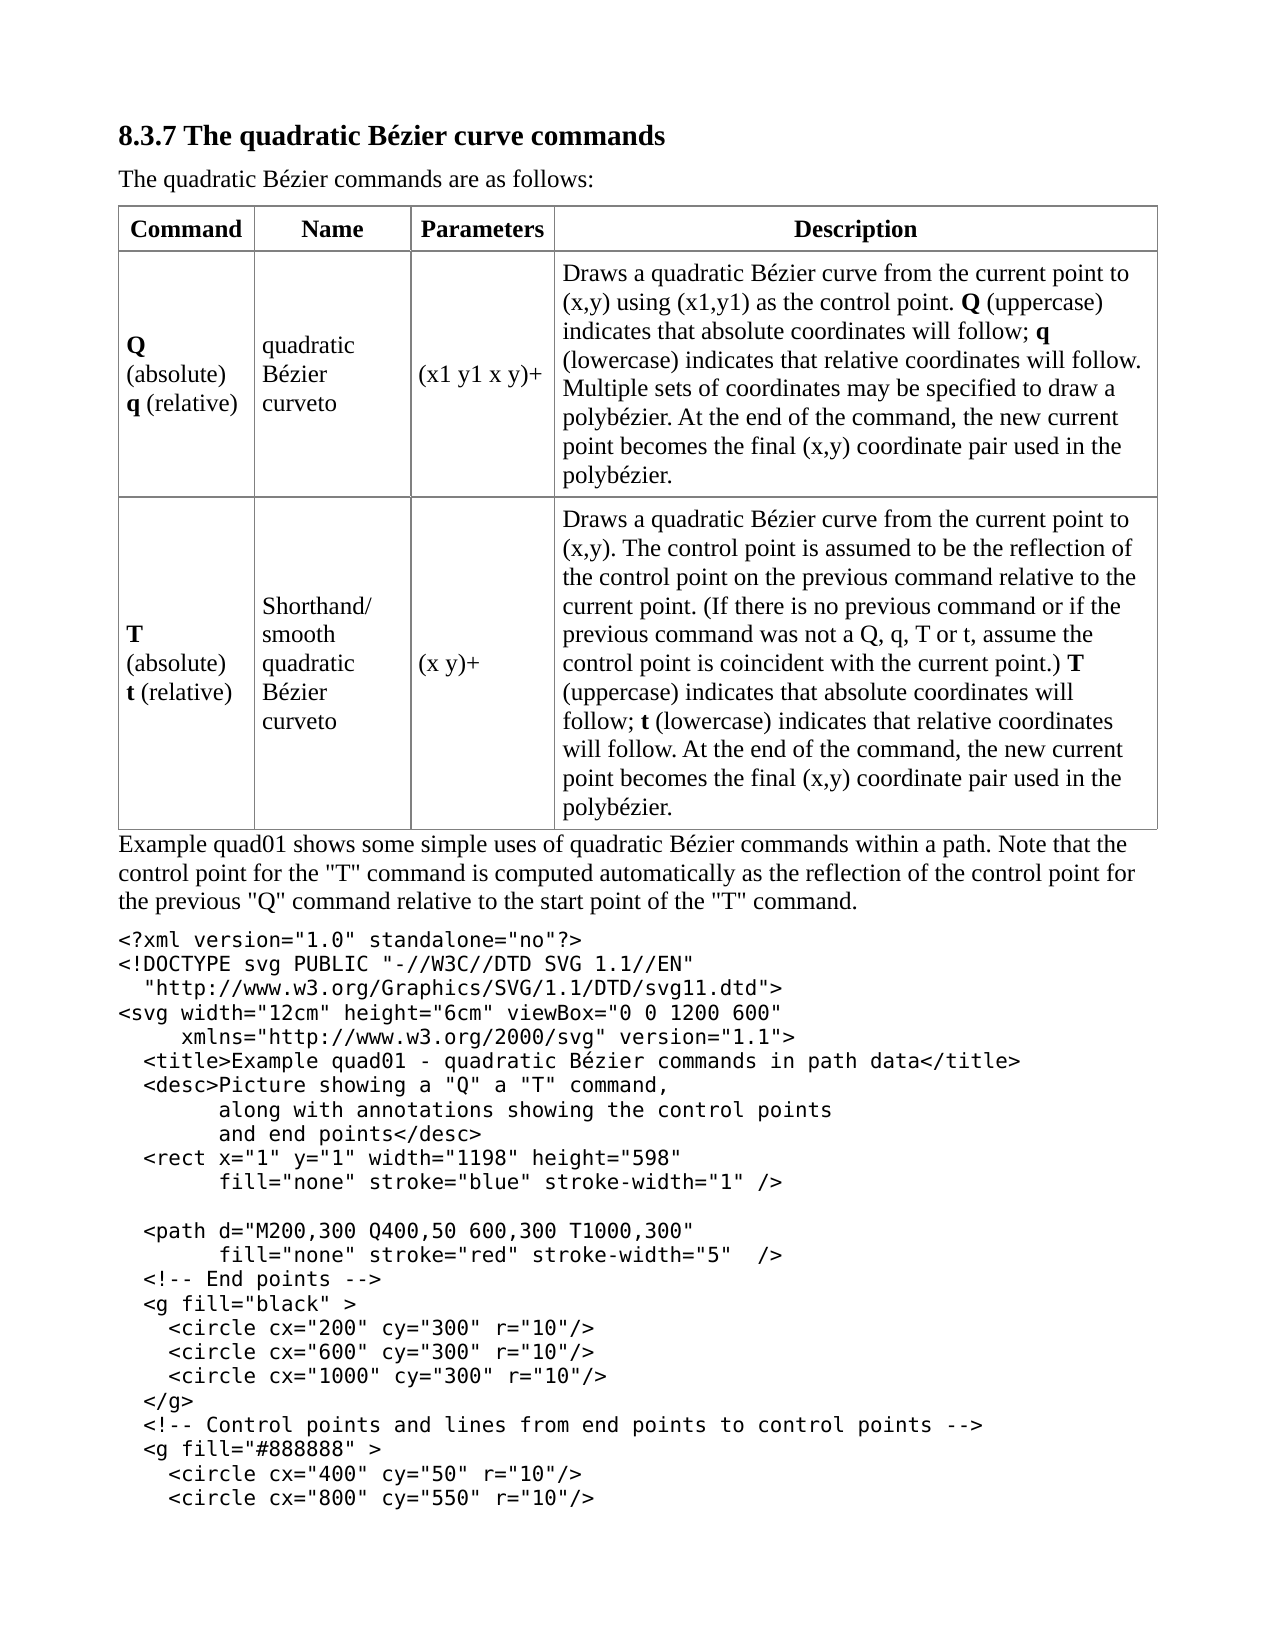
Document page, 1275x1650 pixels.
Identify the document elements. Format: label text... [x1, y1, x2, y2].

text along with annotations showing the control points [118, 1098, 1157, 1122]
table_cell Q (absolute) q (relative) [119, 252, 254, 496]
text <desc>Picture showing a "Q" a "T" command, [118, 1073, 1157, 1098]
text <svg width="12cm" height="6cm" viewBox="0 0 1200 600" [118, 1001, 1157, 1025]
table_cell Shorthand/smooth quadratic Bézier curveto [255, 498, 410, 828]
text "http://www.w3.org/Graphics/SVG/1.1/DTD/svg11.dtd"> [118, 976, 1157, 1001]
table_header Description [555, 207, 1157, 250]
text </g> [118, 1389, 1157, 1413]
text <title>Example quad01 - quadratic Bézier commands in path data</title> [118, 1049, 1157, 1073]
text <circle cx="600" cy="300" r="10"/> [118, 1340, 1157, 1364]
text <g fill="#888888" > [118, 1437, 1157, 1462]
table_cell T (absolute) t (relative) [119, 498, 254, 828]
table_cell Draws a quadratic Bézier curve from the current point to (x,y) using (x1,y1) as the control point. Q (uppercase) indicates that absolute coordinates will follow; q (lowercase) indicates that relative coordinates will follow. Multiple sets of coordinates may be specified to draw a polybézier. At the end of the command, the new current point becomes the final (x,y) coordinate pair used in the polybézier. [555, 252, 1157, 496]
table_cell (x y)+ [412, 498, 554, 828]
table_header Command [119, 207, 254, 250]
text xmlns="http://www.w3.org/2000/svg" version="1.1"> [118, 1025, 1157, 1049]
text fill="none" stroke="red" stroke-width="5" /> [118, 1243, 1157, 1267]
text <g fill="black" > [118, 1292, 1157, 1316]
table_cell quadratic Bézier curveto [255, 252, 410, 496]
text <circle cx="400" cy="50" r="10"/> [118, 1462, 1157, 1486]
text and end points</desc> [118, 1122, 1157, 1146]
table_cell (x1 y1 x y)+ [412, 252, 554, 496]
text <!-- Control points and lines from end points to control points --> [118, 1413, 1157, 1437]
table_cell Draws a quadratic Bézier curve from the current point to (x,y). The control point is assumed to be the reflection of the control point on the previous command relative to the current point. (If there is no previous command or if the previous command was not a Q, q, T or t, assume the control point is coincident with the current point.) T (uppercase) indicates that absolute coordinates will follow; t (lowercase) indicates that relative coordinates will follow. At the end of the command, the new current point becomes the final (x,y) coordinate pair used in the polybézier. [555, 498, 1157, 828]
text The quadratic Bézier commands are as follows: [118, 164, 1157, 193]
text <circle cx="200" cy="300" r="10"/> [118, 1316, 1157, 1340]
text <circle cx="800" cy="550" r="10"/> [118, 1486, 1157, 1510]
text <path d="M200,300 Q400,50 600,300 T1000,300" [118, 1219, 1157, 1243]
text <rect x="1" y="1" width="1198" height="598" [118, 1146, 1157, 1170]
text <!-- End points --> [118, 1267, 1157, 1292]
subtitle 8.3.7 The quadratic Bézier curve commands [118, 118, 1157, 152]
text <circle cx="1000" cy="300" r="10"/> [118, 1364, 1157, 1389]
text <?xml version="1.0" standalone="no"?> [118, 928, 1157, 952]
table_header Name [255, 207, 410, 250]
text fill="none" stroke="blue" stroke-width="1" /> [118, 1170, 1157, 1195]
table_header Parameters [412, 207, 554, 250]
text <!DOCTYPE svg PUBLIC "-//W3C//DTD SVG 1.1//EN" [118, 952, 1157, 976]
text Example quad01 shows some simple uses of quadratic Bézier commands within a path. Note that the control point for the "T" command is computed automatically as the reflection of the control point for the previous "Q" command relative to the start point of the "T" command. [118, 830, 1157, 915]
